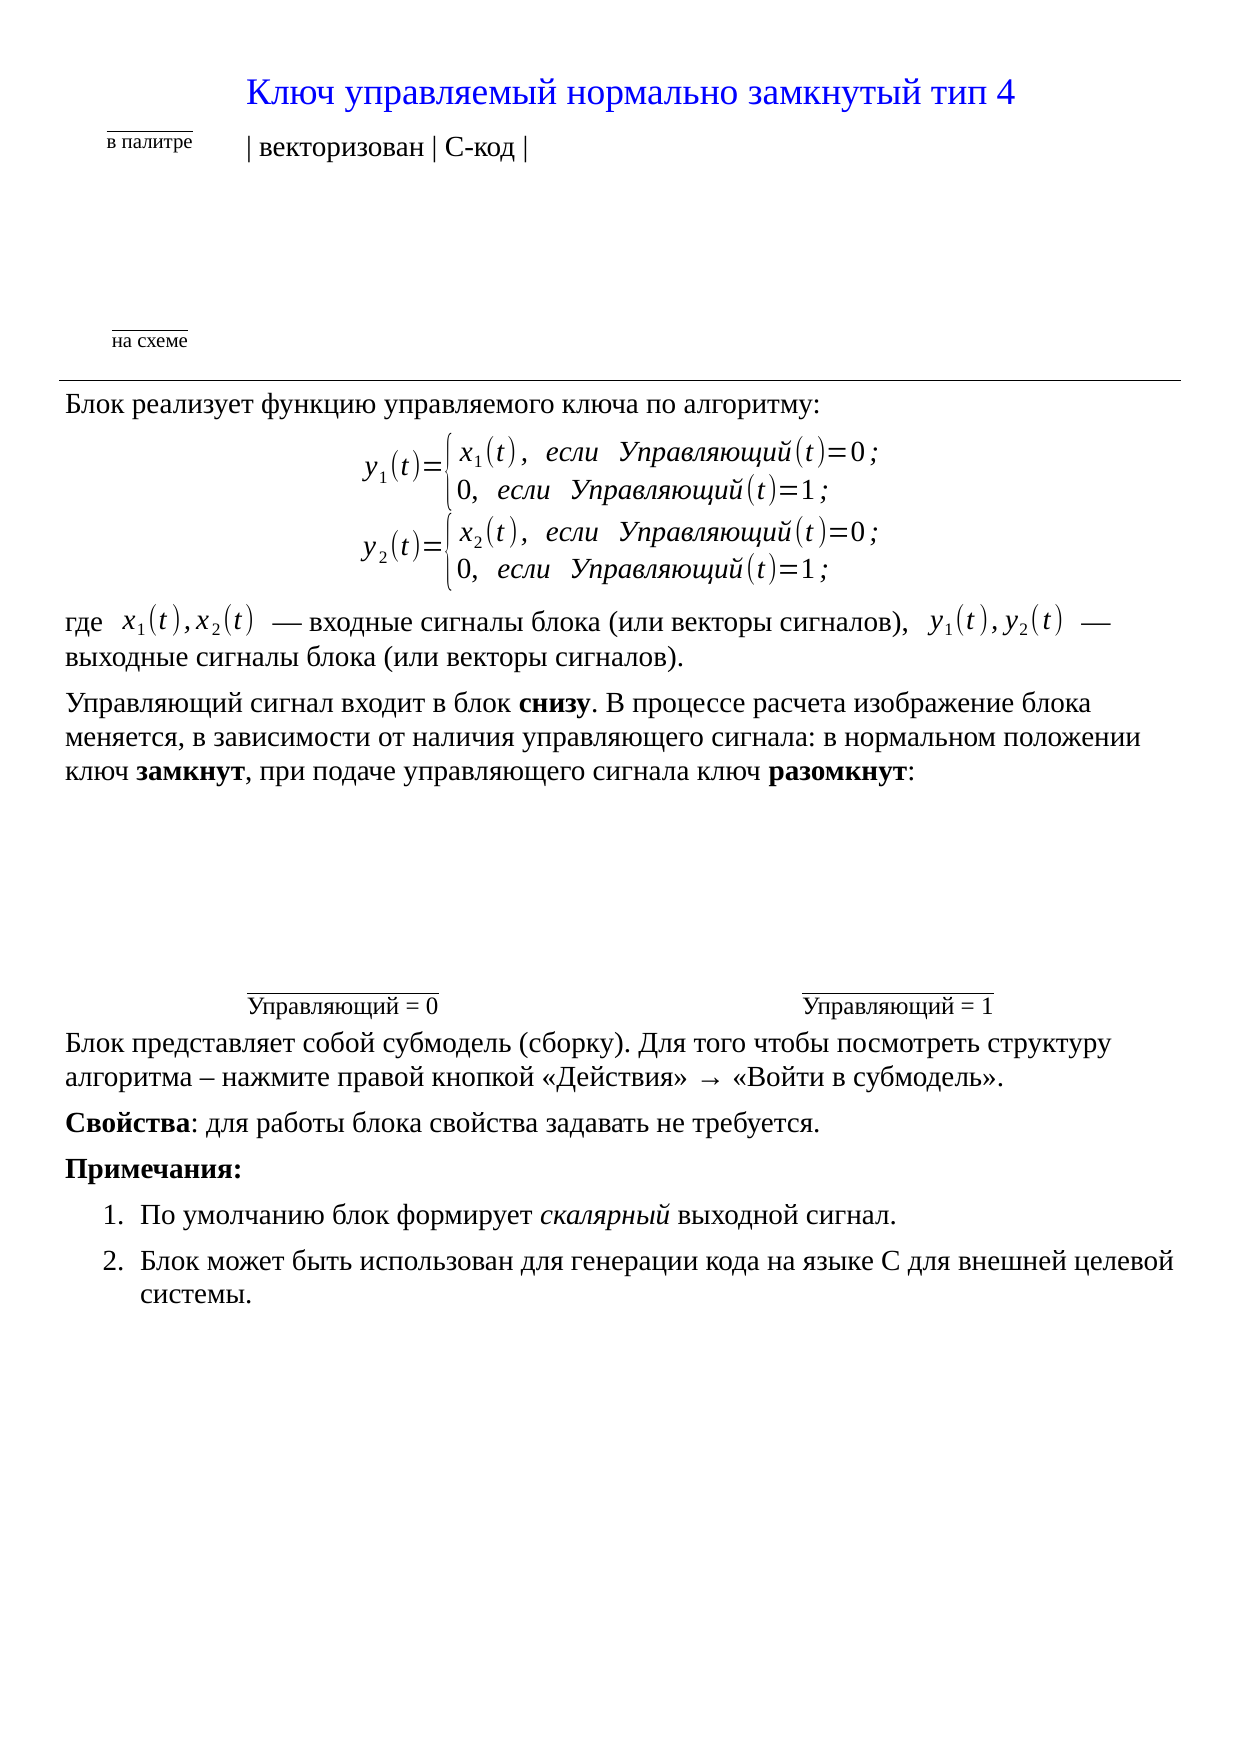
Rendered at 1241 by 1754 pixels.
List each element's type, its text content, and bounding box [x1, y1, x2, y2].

table_header [59, 59, 240, 124]
table_cell в палитре [59, 124, 240, 181]
table_header [620, 799, 1175, 985]
table_cell Управляющий = 1 [620, 985, 1175, 1025]
table_cell [59, 181, 240, 322]
table_cell | векторизован | С-код | [240, 124, 1181, 181]
table_cell на схеме [59, 323, 240, 380]
table_cell Управляющий = 0 [65, 985, 620, 1025]
table_cell Блок реализует функцию управляемого ключа по алгоритму: где— входные сигналы блока (или векторы сигналов),— выходные сигналы блока (или векторы сигналов). Управляющий сигнал входит в блок снизу. В процессе расчета изображение блока меняется, в зависимости от наличия управляющего сигнала: в нормальном положении ключ замкнут, при подаче управляющего сигнала ключ разомкнут: Блок представляет собой субмодель (сборку). Для того чтобы посмотреть структуру алгоритма – нажмите правой кнопкой «Действия» → «Войти в субмодель». Свойства: для работы блока свойства задавать не требуется. Примечания: По умолчанию блок формирует скалярный выходной сигнал. Блок может быть использован для генерации кода на языке C для внешней целевой системы. [59, 381, 1181, 1328]
table_header Ключ управляемый нормально замкнутый тип 4 [240, 59, 1181, 124]
table_cell [240, 323, 1181, 380]
table_cell [240, 181, 1181, 322]
table_header [65, 799, 620, 985]
